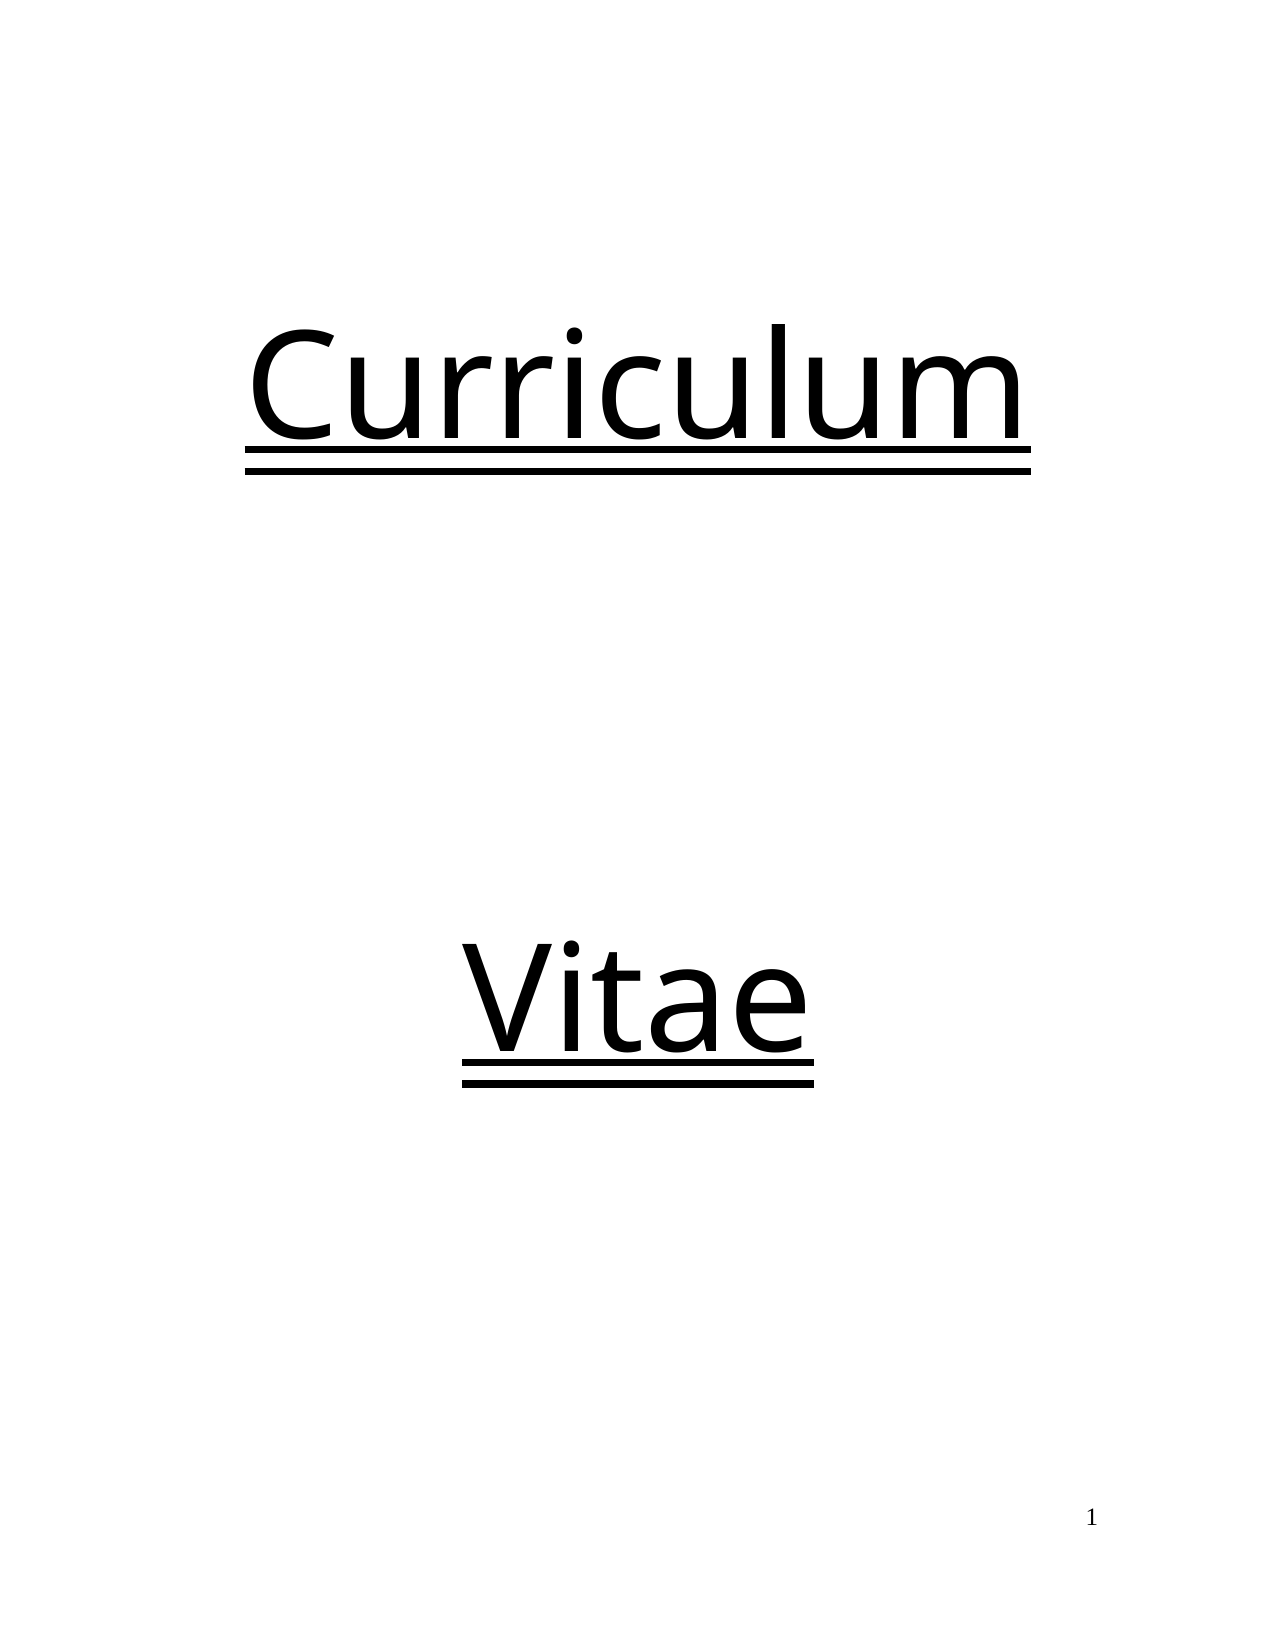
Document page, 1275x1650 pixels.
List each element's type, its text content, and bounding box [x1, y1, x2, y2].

text Vitae [177, 891, 1098, 1095]
text Curriculum [177, 278, 1098, 482]
